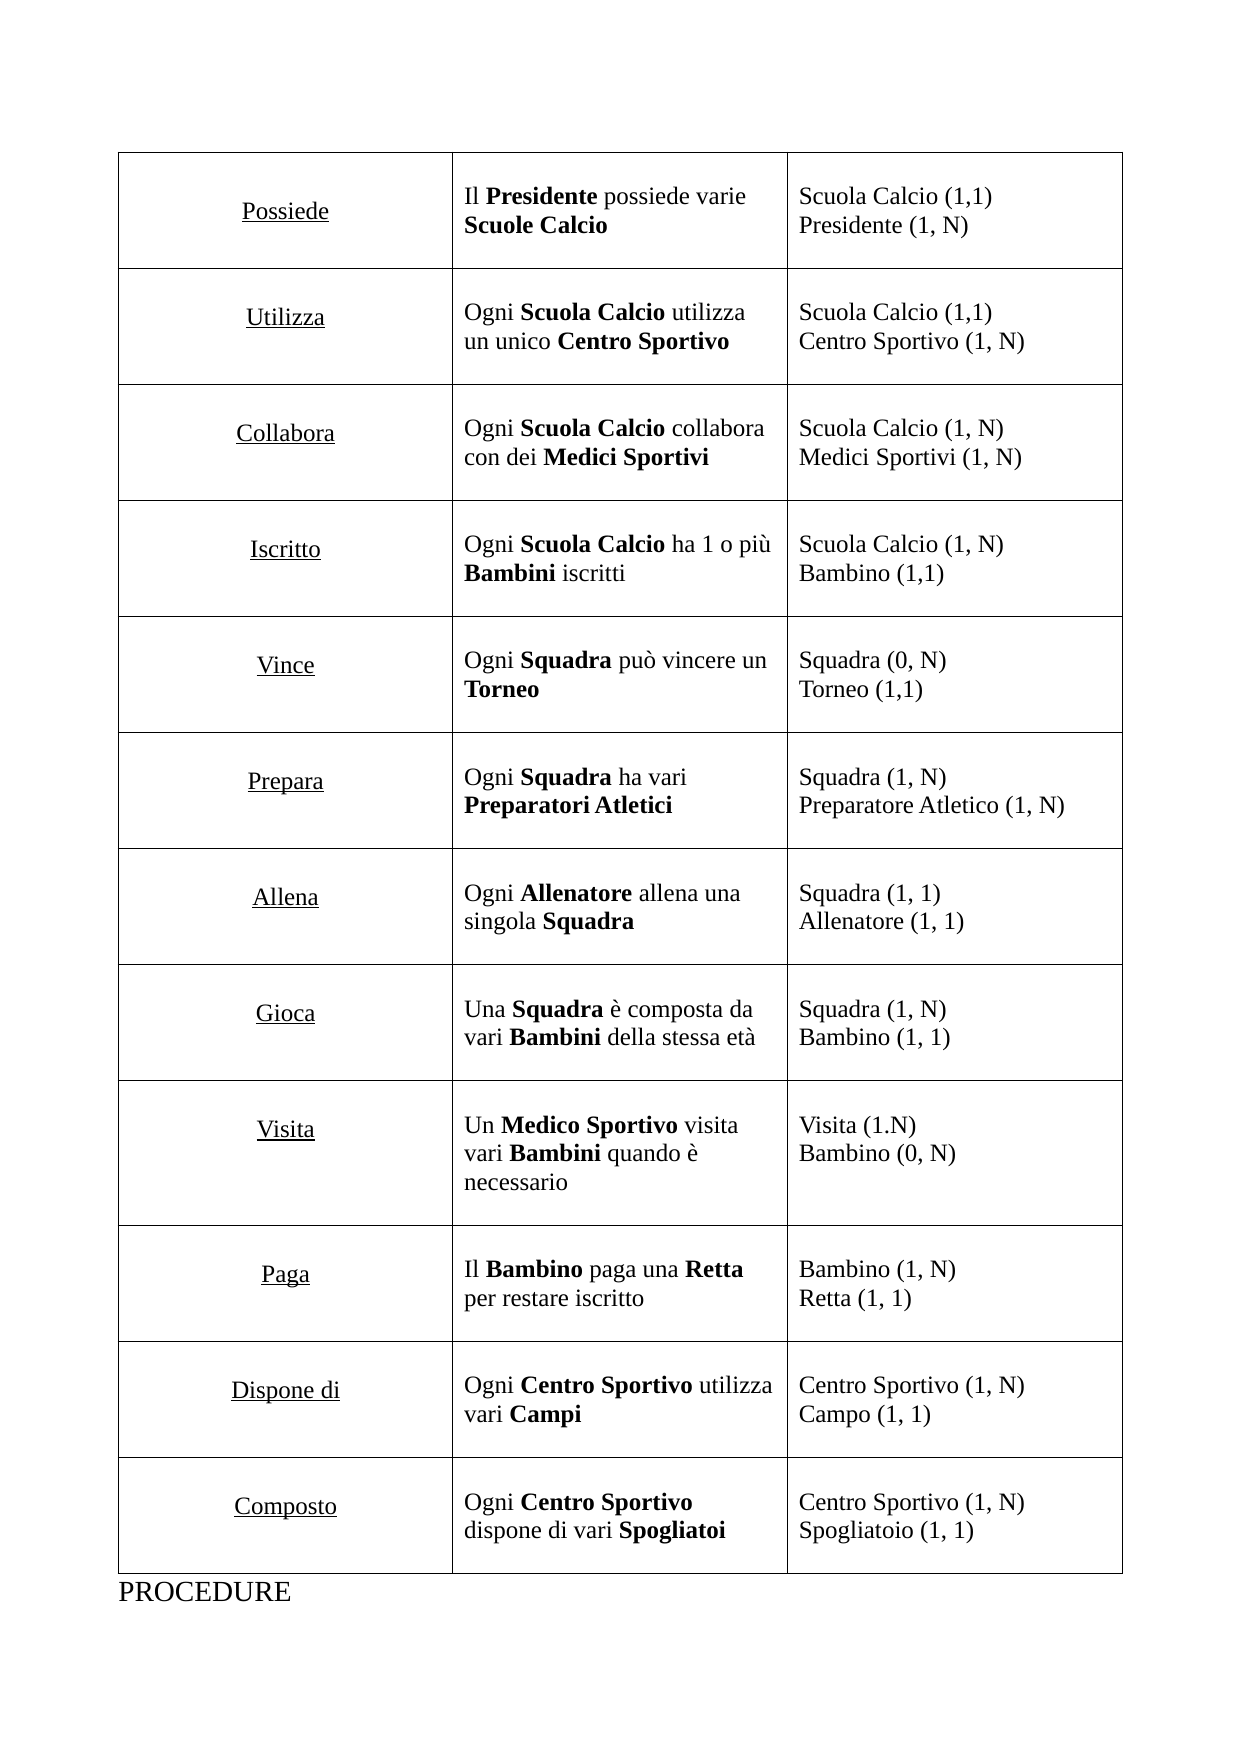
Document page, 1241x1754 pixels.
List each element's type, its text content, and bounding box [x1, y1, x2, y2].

table_cell Allena [119, 849, 452, 964]
table_cell Ogni Squadra può vincere un Torneo [453, 617, 787, 732]
table_header Scuola Calcio (1,1) Presidente (1, N) [788, 153, 1122, 268]
table_cell Collabora [119, 385, 452, 500]
table_cell Scuola Calcio (1,1) Centro Sportivo (1, N) [788, 269, 1122, 384]
table_cell Centro Sportivo (1, N) Campo (1, 1) [788, 1342, 1122, 1457]
table_cell Squadra (1, 1) Allenatore (1, 1) [788, 849, 1122, 964]
table_cell Squadra (1, N) Preparatore Atletico (1, N) [788, 733, 1122, 848]
table_cell Vince [119, 617, 452, 732]
table_cell Visita [119, 1081, 452, 1225]
table_cell Ogni Scuola Calcio utilizza un unico Centro Sportivo [453, 269, 787, 384]
table_cell Scuola Calcio (1, N) Bambino (1,1) [788, 501, 1122, 616]
table_cell Ogni Centro Sportivo utilizza vari Campi [453, 1342, 787, 1457]
table_cell Squadra (1, N) Bambino (1, 1) [788, 965, 1122, 1080]
table_cell Dispone di [119, 1342, 452, 1457]
table_cell Composto [119, 1458, 452, 1573]
table_cell Iscritto [119, 501, 452, 616]
table_cell Ogni Centro Sportivo dispone di vari Spogliatoi [453, 1458, 787, 1573]
table_cell Visita (1.N) Bambino (0, N) [788, 1081, 1122, 1225]
table_cell Utilizza [119, 269, 452, 384]
table_cell Scuola Calcio (1, N) Medici Sportivi (1, N) [788, 385, 1122, 500]
table_cell Paga [119, 1226, 452, 1341]
table_cell Il Bambino paga una Retta per restare iscritto [453, 1226, 787, 1341]
table_cell Ogni Scuola Calcio ha 1 o più Bambini iscritti [453, 501, 787, 616]
table_cell Centro Sportivo (1, N) Spogliatoio (1, 1) [788, 1458, 1122, 1573]
table_header Possiede [119, 153, 452, 268]
table_cell Una Squadra è composta da vari Bambini della stessa età [453, 965, 787, 1080]
table_cell Squadra (0, N) Torneo (1,1) [788, 617, 1122, 732]
table_cell Un Medico Sportivo visita vari Bambini quando è necessario [453, 1081, 787, 1225]
table_cell Bambino (1, N) Retta (1, 1) [788, 1226, 1122, 1341]
table_cell Prepara [119, 733, 452, 848]
text PROCEDURE [118, 1574, 1122, 1607]
table_cell Ogni Allenatore allena una singola Squadra [453, 849, 787, 964]
table_cell Gioca [119, 965, 452, 1080]
table_cell Ogni Scuola Calcio collabora con dei Medici Sportivi [453, 385, 787, 500]
table_header Il Presidente possiede varie Scuole Calcio [453, 153, 787, 268]
table_cell Ogni Squadra ha vari Preparatori Atletici [453, 733, 787, 848]
